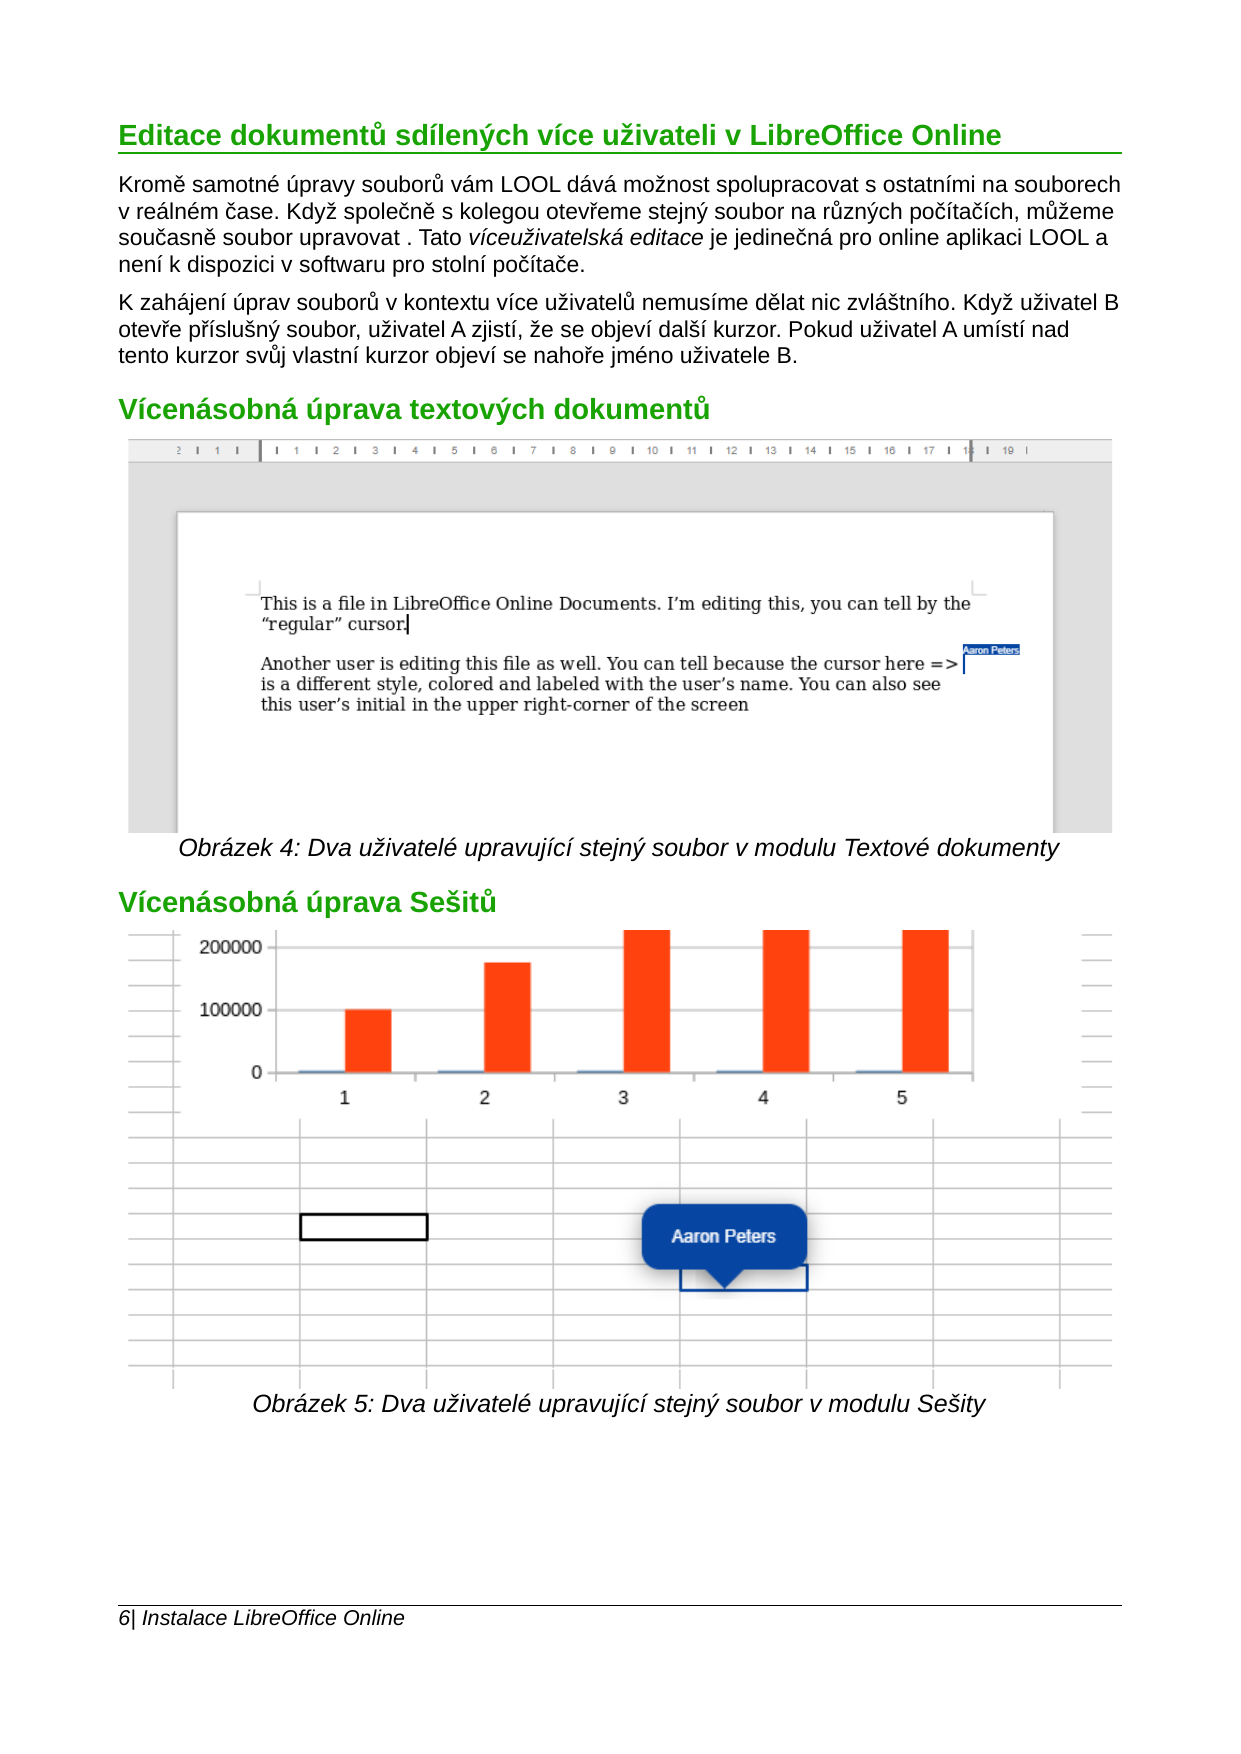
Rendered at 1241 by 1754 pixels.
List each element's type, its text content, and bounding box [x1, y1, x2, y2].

subtitle Vícenásobná úprava Sešitů [118, 885, 1122, 918]
text K zahájení úprav souborů v kontextu více uživatelů nemusíme dělat nic zvláštního. Když uživatel B otevře příslušný soubor, uživatel A zjistí, že se objeví další kurzor. Pokud uživatel A umístí nad tento kurzor svůj vlastní kurzor objeví se nahoře jméno uživatele B. [118, 289, 1122, 368]
subtitle Vícenásobná úprava textových dokumentů [118, 392, 1122, 426]
text Obrázek 4: Dva uživatelé upravující stejný soubor v modulu Textové dokumenty [118, 438, 1122, 861]
picture [128, 930, 1113, 1389]
text Kromě samotné úpravy souborů vám LOOL dává možnost spolupracovat s ostatními na souborech v reálném čase. Když společně s kolegou otevřeme stejný soubor na různých počítačích, můžeme současně soubor upravovat . Tato víceuživatelská editace je jedinečná pro online aplikaci LOOL a není k dispozici v softwaru pro stolní počítače. [118, 171, 1122, 277]
picture [128, 437, 1113, 833]
subtitle Editace dokumentů sdílených více uživateli v LibreOffice Online [118, 118, 1122, 152]
text Obrázek 5: Dva uživatelé upravující stejný soubor v modulu Sešity [118, 930, 1122, 1417]
